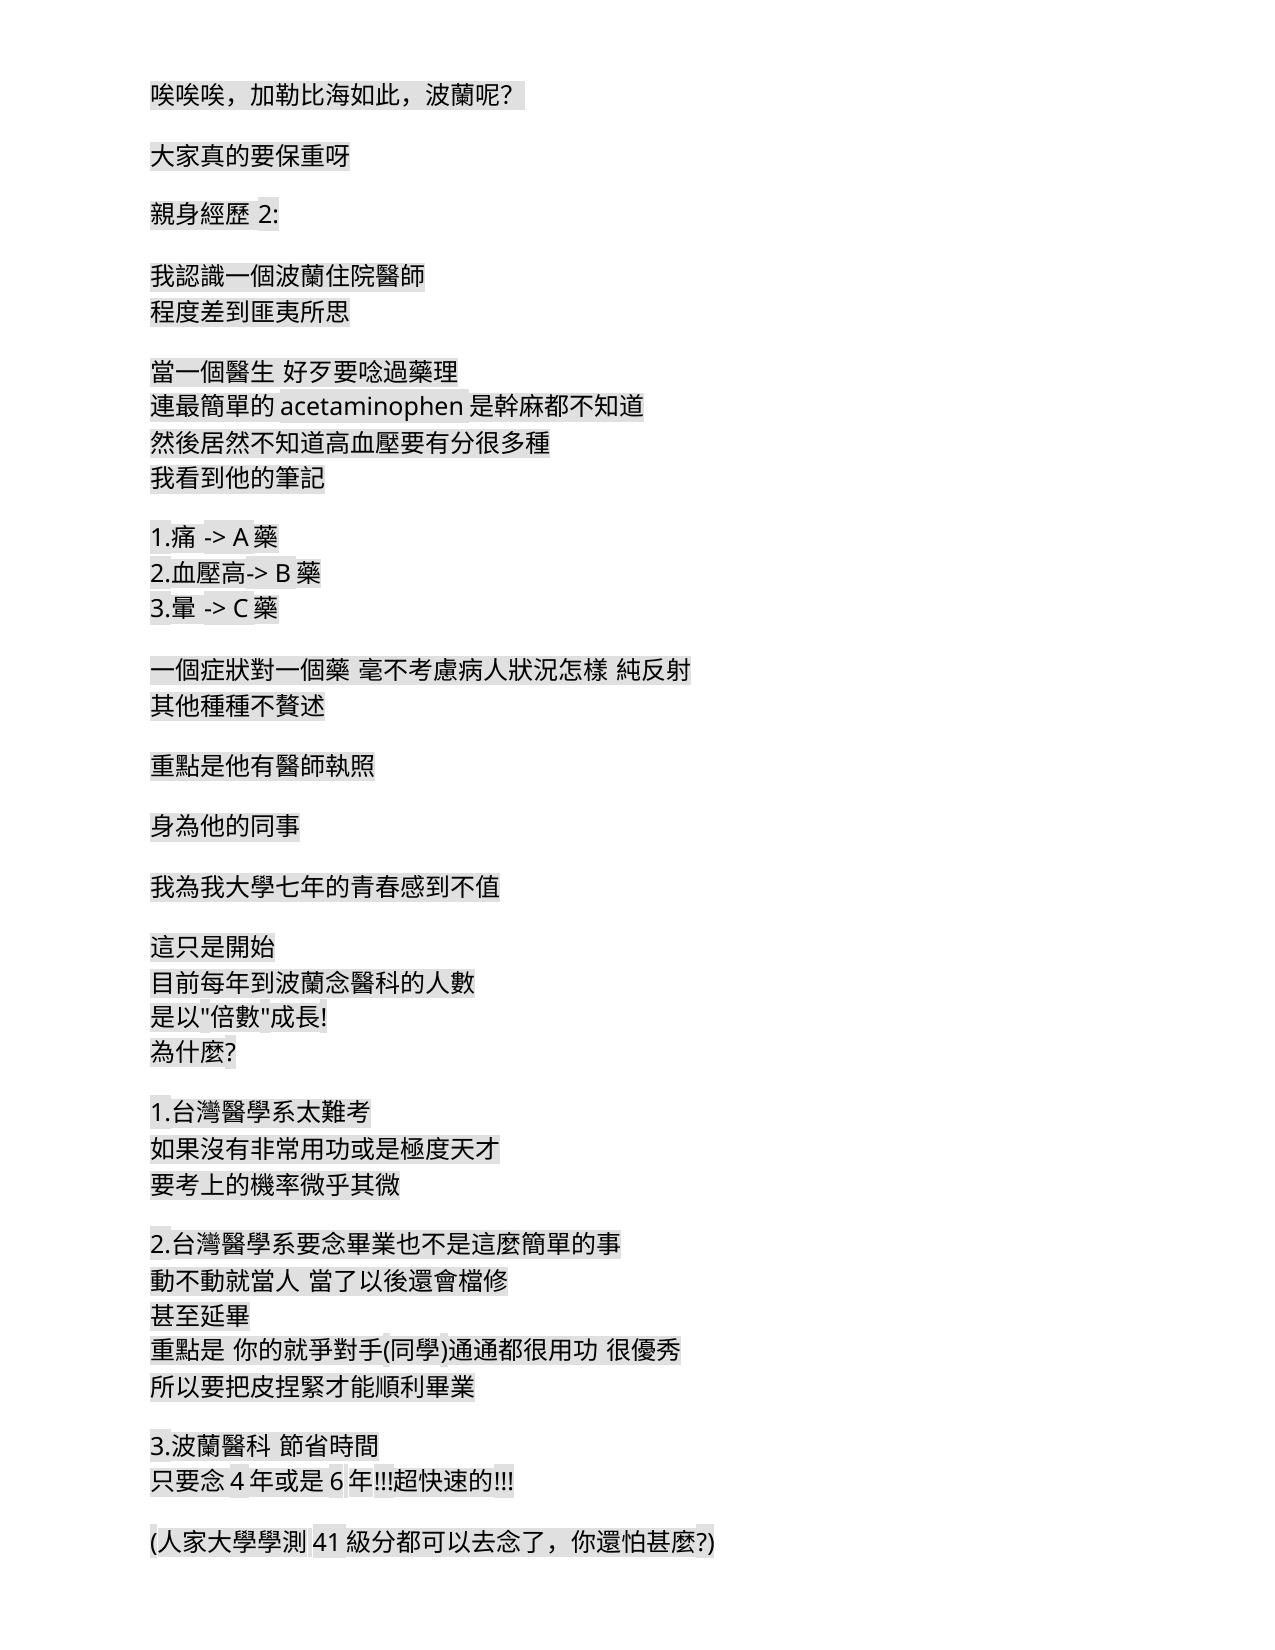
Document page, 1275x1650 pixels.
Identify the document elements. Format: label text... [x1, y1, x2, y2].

text 當一個醫生 好歹要唸過藥理 連最簡單的acetaminophen是幹麻都不知道 然後居然不知道高血壓要有分很多種 我看到他的筆記 [150, 352, 1125, 494]
text 重點是他有醫師執照 [150, 746, 1125, 781]
text 1.痛 -> A藥 2.血壓高-> B藥 3.暈 -> C藥 [150, 519, 1125, 625]
text 1.台灣醫學系太難考 如果沒有非常用功或是極度天才 要考上的機率微乎其微 [150, 1094, 1125, 1200]
text 這只是開始 目前每年到波蘭念醫科的人數 是以"倍數"成長! 為什麼? [150, 927, 1125, 1069]
text 我為我大學七年的青春感到不值 [150, 867, 1125, 902]
text (人家大學學測41級分都可以去念了，你還怕甚麼?) [150, 1523, 1125, 1558]
text 3.波蘭醫科 節省時間 只要念4年或是6年!!!超快速的!!! [150, 1427, 1125, 1498]
text 親身經歷 2: [150, 196, 1125, 231]
text 一個症狀對一個藥 毫不考慮病人狀況怎樣 純反射 其他種種不贅述 [150, 650, 1125, 721]
text 2.台灣醫學系要念畢業也不是這麼簡單的事 動不動就當人 當了以後還會檔修 甚至延畢 重點是 你的就爭對手(同學)通通都很用功 很優秀 所以要把皮捏緊才能順利畢業 [150, 1225, 1125, 1402]
text 大家真的要保重呀 [150, 135, 1125, 171]
text 身為他的同事 [150, 806, 1125, 842]
text 我認識一個波蘭住院醫師 程度差到匪夷所思 [150, 256, 1125, 327]
text 唉唉唉，加勒比海如此，波蘭呢？ [150, 75, 1125, 110]
